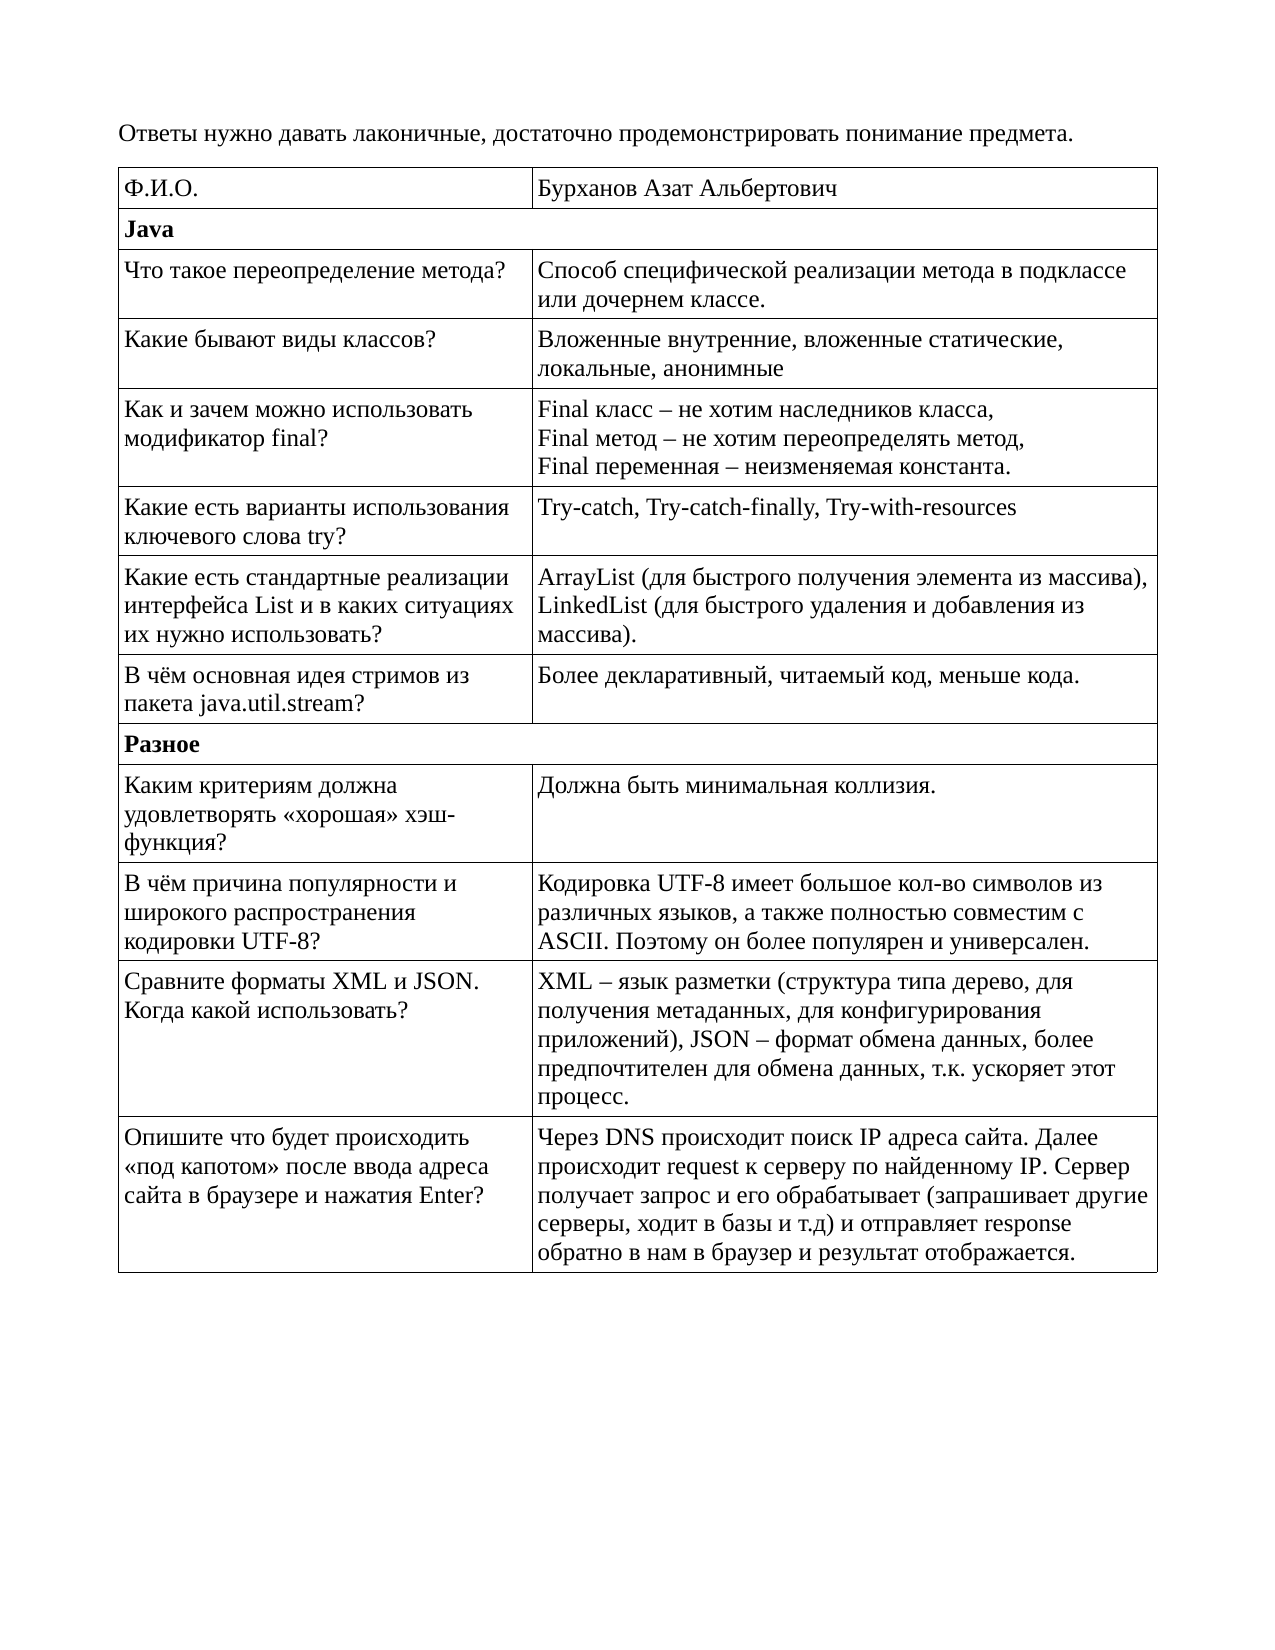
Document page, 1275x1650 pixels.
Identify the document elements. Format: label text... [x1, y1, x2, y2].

table_cell Должна быть минимальная коллизия. [533, 765, 1157, 862]
table_cell Какие есть стандартные реализации интерфейса List и в каких ситуациях их нужно использовать? [119, 556, 532, 653]
table_cell В чём причина популярности и широкого распространения кодировки UTF-8? [119, 863, 532, 960]
table_cell В чём основная идея стримов из пакета java.util.stream? [119, 655, 532, 723]
table_header Бурханов Азат Альбертович [533, 168, 1157, 208]
table_cell Какие бывают виды классов? [119, 319, 532, 388]
table_cell Более декларативный, читаемый код, меньше кода. [533, 655, 1157, 723]
table_cell Способ специфической реализации метода в подклассе или дочернем классе. [533, 250, 1157, 318]
table_cell Кодировка UTF-8 имеет большое кол-во символов из различных языков, а также полностью совместим с ASCII. Поэтому он более популярен и универсален. [533, 863, 1157, 960]
table_cell Java [119, 209, 1157, 249]
table_cell Опишите что будет происходить «под капотом» после ввода адреса сайта в браузере и нажатия Enter? [119, 1117, 532, 1272]
table_cell Каким критериям должна удовлетворять «хорошая» хэш-функция? [119, 765, 532, 862]
table_cell XML – язык разметки (структура типа дерево, для получения метаданных, для конфигурирования приложений), JSON – формат обмена данных, более предпочтителен для обмена данных, т.к. ускоряет этот процесс. [533, 961, 1157, 1116]
table_cell Как и зачем можно использовать модификатор final? [119, 389, 532, 486]
table_cell Что такое переопределение метода? [119, 250, 532, 318]
table_cell ArrayList (для быстрого получения элемента из массива), LinkedList (для быстрого удаления и добавления из массива). [533, 556, 1157, 653]
table_cell Сравните форматы XML и JSON. Когда какой использовать? [119, 961, 532, 1116]
table_cell Вложенные внутренние, вложенные статические, локальные, анонимные [533, 319, 1157, 388]
table_cell Try-catch, Try-catch-finally, Try-with-resources [533, 487, 1157, 555]
table_header Ф.И.О. [119, 168, 532, 208]
table_cell Разное [119, 724, 1157, 764]
table_cell Final класс – не хотим наследников класса, Final метод – не хотим переопределять метод, Final переменная – неизменяемая константа. [533, 389, 1157, 486]
table_cell Через DNS происходит поиск IP адреса сайта. Далее происходит request к серверу по найденному IP. Сервер получает запрос и его обрабатывает (запрашивает другие серверы, ходит в базы и т.д) и отправляет response обратно в нам в браузер и результат отображается. [533, 1117, 1157, 1272]
table_cell Какие есть варианты использования ключевого слова try? [119, 487, 532, 555]
text Ответы нужно давать лаконичные, достаточно продемонстрировать понимание предмета. [118, 118, 1157, 147]
